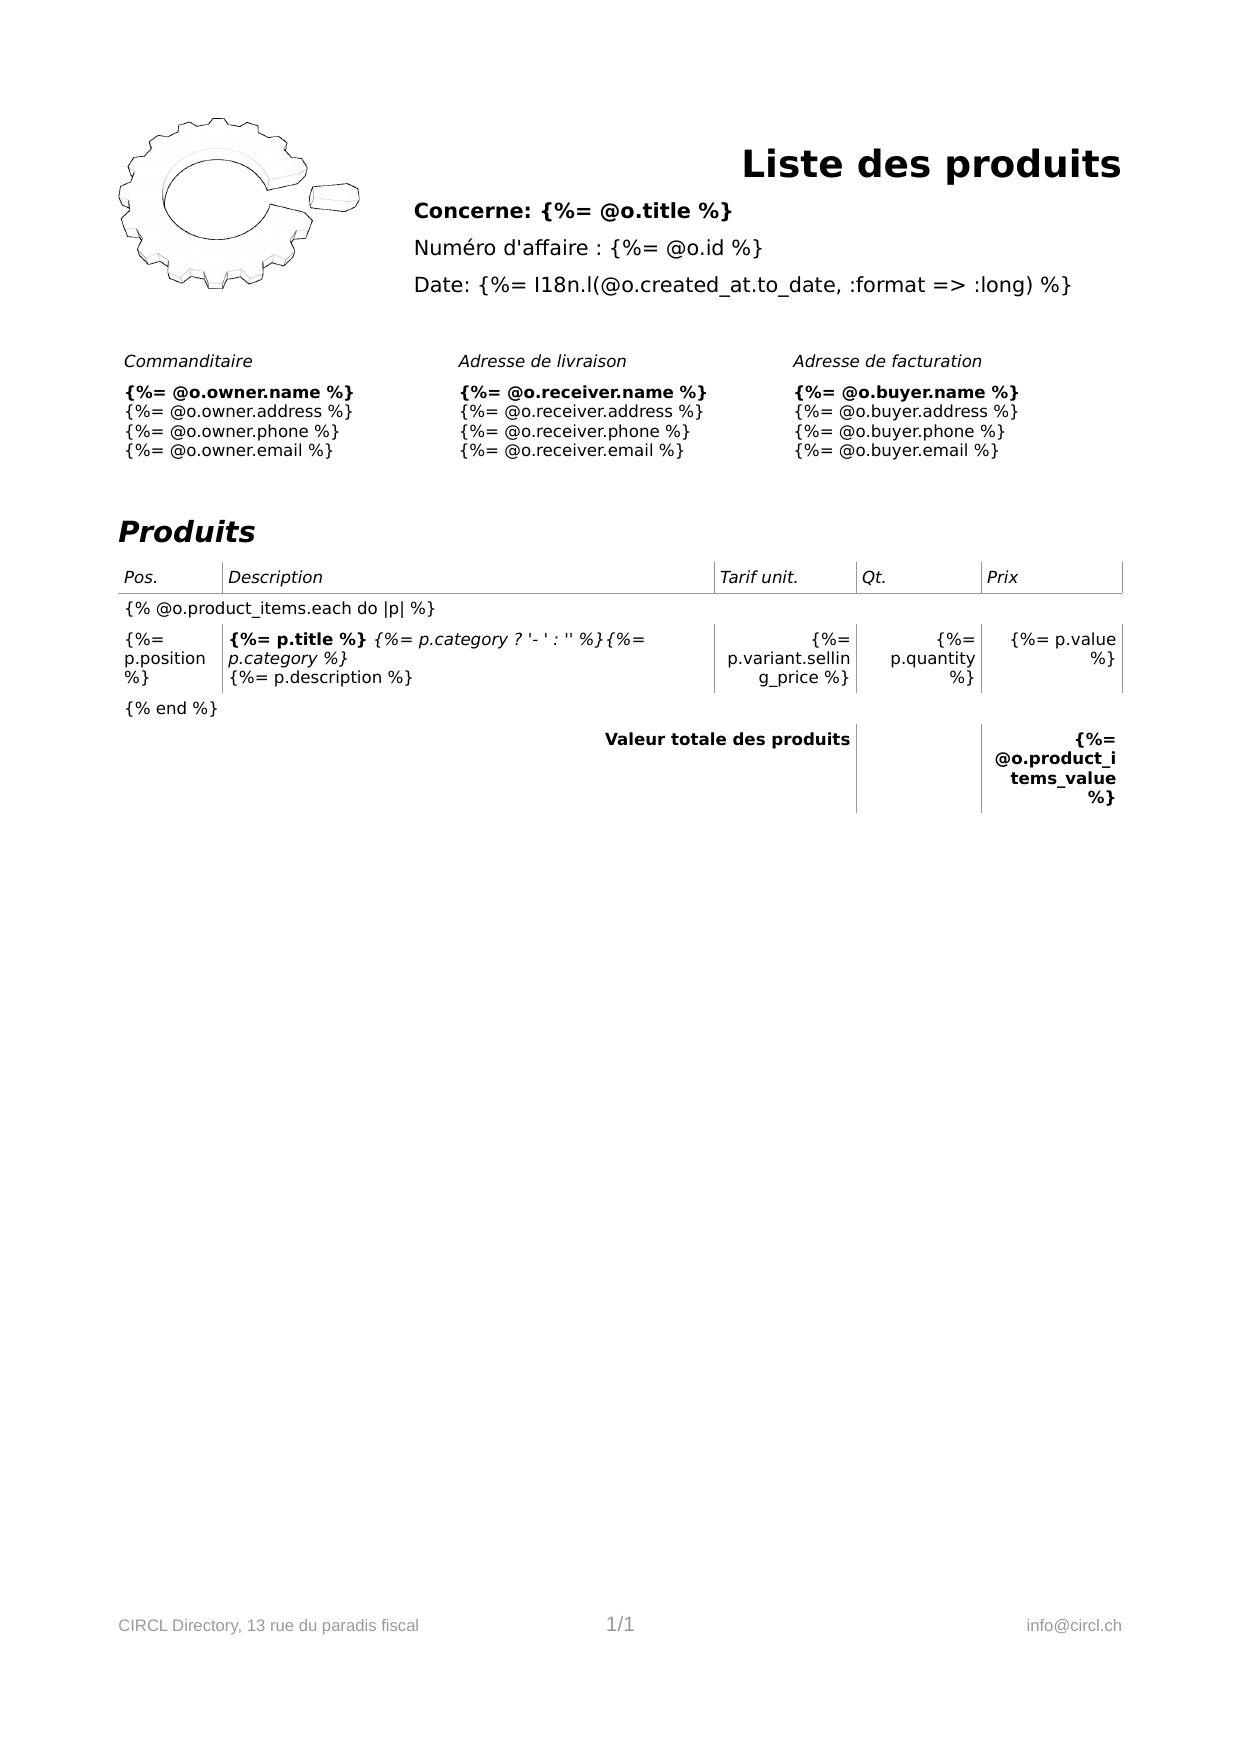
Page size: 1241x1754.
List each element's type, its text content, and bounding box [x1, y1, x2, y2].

table_cell {%= @o.receiver.name %} {%= @o.receiver.address %} {%= @o.receiver.phone %} {%= @o.receiver.email %} [453, 377, 787, 466]
table_header Prix [982, 562, 1122, 593]
table_header Description [223, 562, 714, 593]
table_cell {%= p.variant.selling_price %} [715, 624, 856, 693]
table_header Commanditaire [118, 346, 453, 377]
table_cell [857, 724, 981, 813]
table_cell {%= @o.product_items_value %} [982, 724, 1122, 813]
table_cell {%= p.position%} [118, 624, 222, 693]
table_cell {%= p.title %} {%= p.category ? '- ' : '' %}{%= p.category %} {%= p.description %} [223, 624, 714, 693]
table_cell {%= p.quantity %} [857, 624, 981, 693]
text Concerne: {%= @o.title %} [360, 199, 1122, 223]
picture [118, 118, 360, 289]
table_cell {% @o.product_items.each do |p| %} [118, 594, 1122, 624]
table_cell {% end %} [118, 693, 1122, 724]
table_header Qt. [857, 562, 981, 593]
table_cell {%= @o.owner.name %} {%= @o.owner.address %} {%= @o.owner.phone %} {%= @o.owner.email %} [118, 377, 453, 466]
table_cell {%= p.value %} [982, 624, 1122, 693]
table_header Tarif unit. [715, 562, 856, 593]
title Liste des produits [360, 143, 1122, 187]
table_header Adresse de facturation [788, 346, 1122, 377]
text Date: {%= I18n.l(@o.created_at.to_date, :format => :long) %} [118, 273, 1122, 297]
table_header Pos. [118, 562, 222, 593]
table_cell {%= @o.buyer.name %} {%= @o.buyer.address %} {%= @o.buyer.phone %} {%= @o.buyer.email %} [788, 377, 1122, 466]
subtitle Produits [118, 515, 1122, 549]
table_cell Valeur totale des produits [118, 724, 856, 813]
text Numéro d'affaire : {%= @o.id %} [360, 236, 1122, 260]
table_header Adresse de livraison [453, 346, 787, 377]
